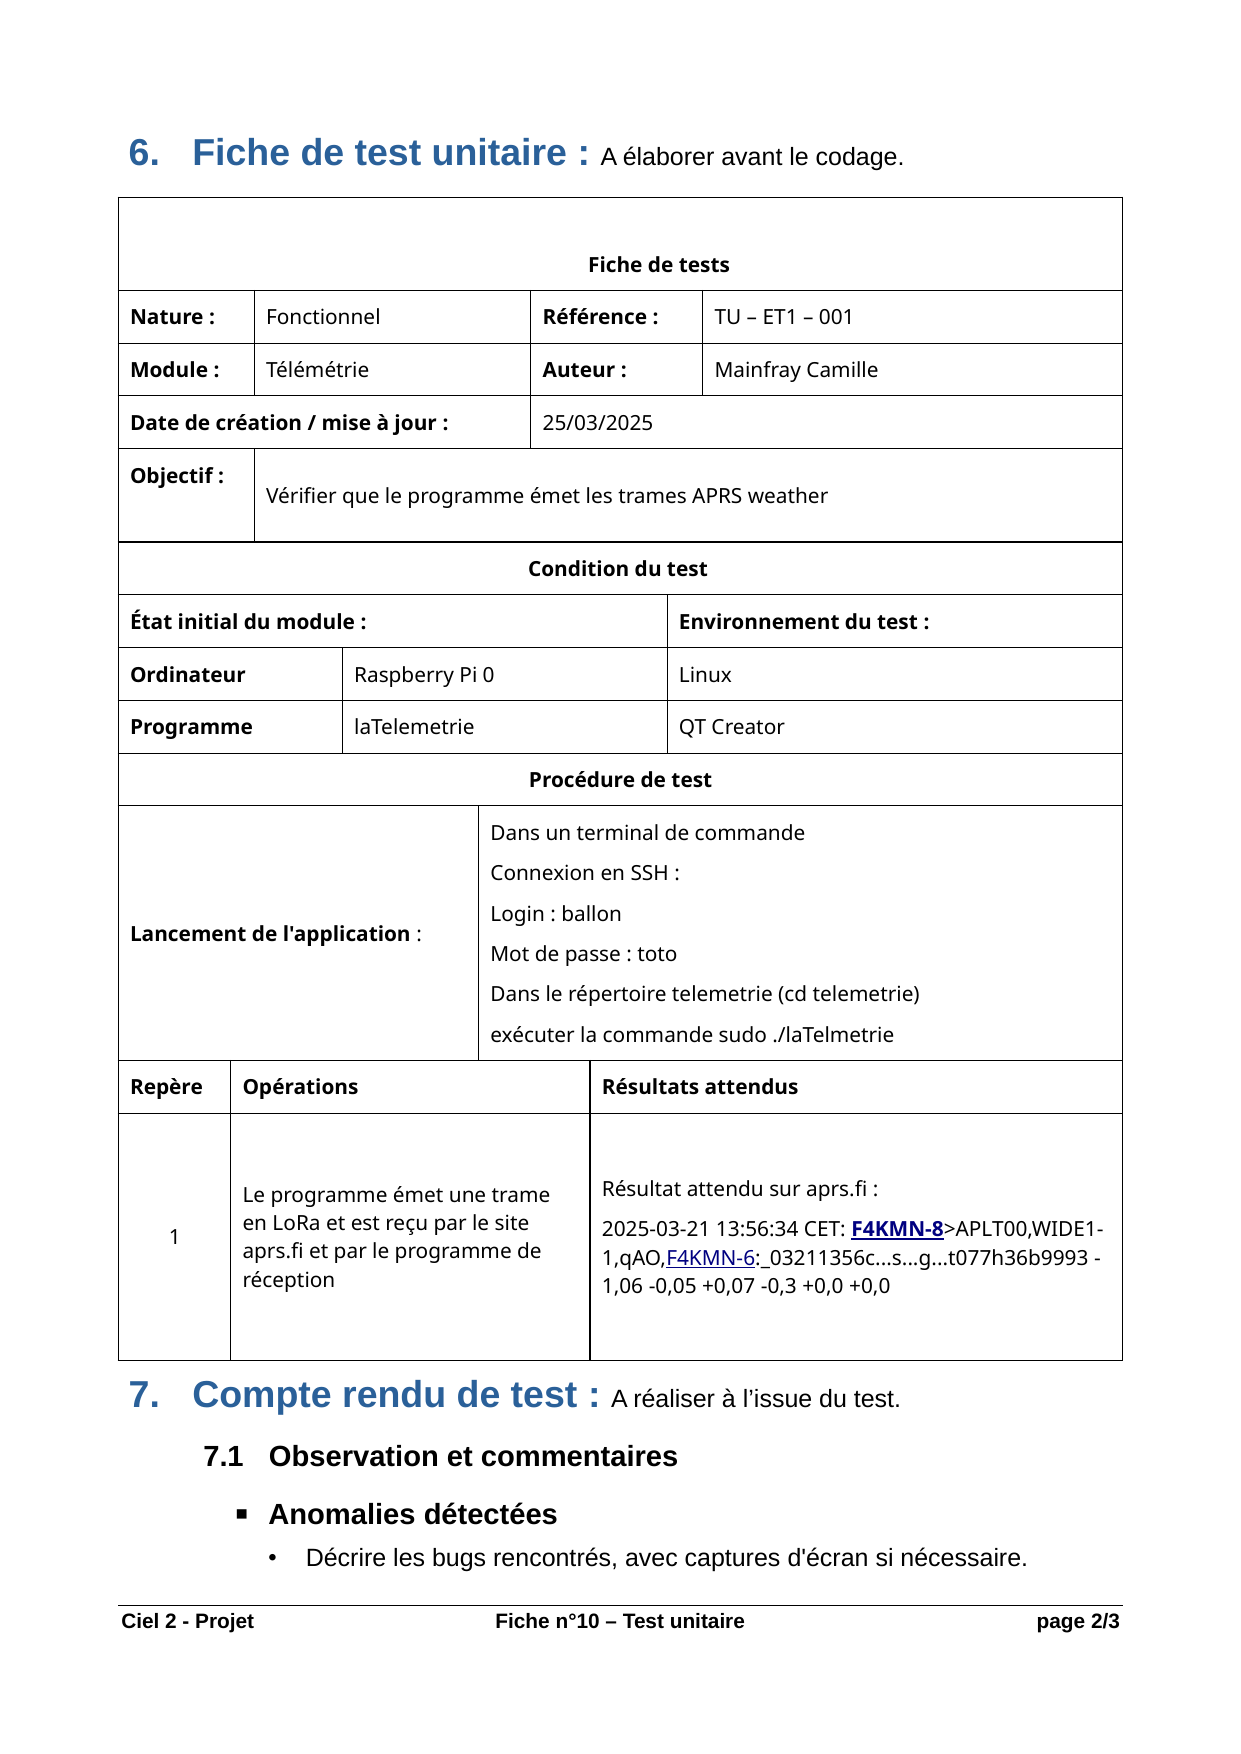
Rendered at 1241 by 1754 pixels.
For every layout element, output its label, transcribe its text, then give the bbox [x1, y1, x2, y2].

list Décrire les bugs rencontrés, avec captures d'écran si nécessaire. [268, 1543, 1123, 1572]
table_cell QT Creator [668, 701, 1122, 753]
table_cell Linux [668, 648, 1122, 700]
table_cell Ordinateur [119, 648, 342, 700]
table_cell Programme [119, 701, 342, 753]
table_cell Date de création / mise à jour : [119, 396, 530, 448]
table_cell Environnement du test : [668, 595, 1122, 647]
subtitle Compte rendu de test : A réaliser à l’issue du test. [118, 1372, 1123, 1416]
table_cell Raspberry Pi 0 [343, 648, 667, 700]
table_cell Résultat attendu sur aprs.fi : 2025-03-21 13:56:34 CET: F4KMN-8>APLT00,WIDE1-1,qAO,F4KMN-6:_03211356c...s...g...t077h36b9993 -1,06 -0,05 +0,07 -0,3 +0,0 +0,0 [591, 1114, 1122, 1360]
table_cell Opérations [231, 1061, 589, 1113]
table_cell TU – ET1 – 001 [703, 291, 1122, 343]
table_cell Procédure de test [119, 754, 1122, 805]
table_header Fiche de tests [119, 198, 1122, 290]
table_cell Résultats attendus [591, 1061, 1122, 1113]
table_cell Fonctionnel [255, 291, 530, 343]
table_cell Référence : [531, 291, 702, 343]
table_cell laTelemetrie [343, 701, 667, 753]
table_cell Objectif : [119, 449, 254, 541]
table_cell Vérifier que le programme émet les trames APRS weather [255, 449, 1122, 541]
table_cell Mainfray Camille [703, 344, 1122, 395]
subtitle Observation et commentaires [195, 1439, 1123, 1473]
table_cell Dans un terminal de commande Connexion en SSH : Login : ballon Mot de passe : toto Dans le répertoire telemetrie (cd telemetrie) exécuter la commande sudo ./laTelmetrie [479, 806, 1122, 1060]
table_cell Lancement de l'application : [119, 806, 478, 1060]
table_cell 1 [119, 1114, 230, 1360]
table_cell Repère [119, 1061, 230, 1113]
table_cell 25/03/2025 [531, 396, 1122, 448]
subtitle Fiche de test unitaire : A élaborer avant le codage. [118, 130, 1123, 173]
table_cell État initial du module : [119, 595, 667, 647]
table_cell Module : [119, 344, 254, 395]
table_cell Télémétrie [255, 344, 530, 395]
table_cell Nature : [119, 291, 254, 343]
table_cell Condition du test [119, 543, 1122, 594]
subtitle Anomalies détectées [231, 1497, 1123, 1531]
table_cell Auteur : [531, 344, 702, 395]
table_cell Le programme émet une trame en LoRa et est reçu par le site aprs.fi et par le programme de réception [231, 1114, 589, 1360]
